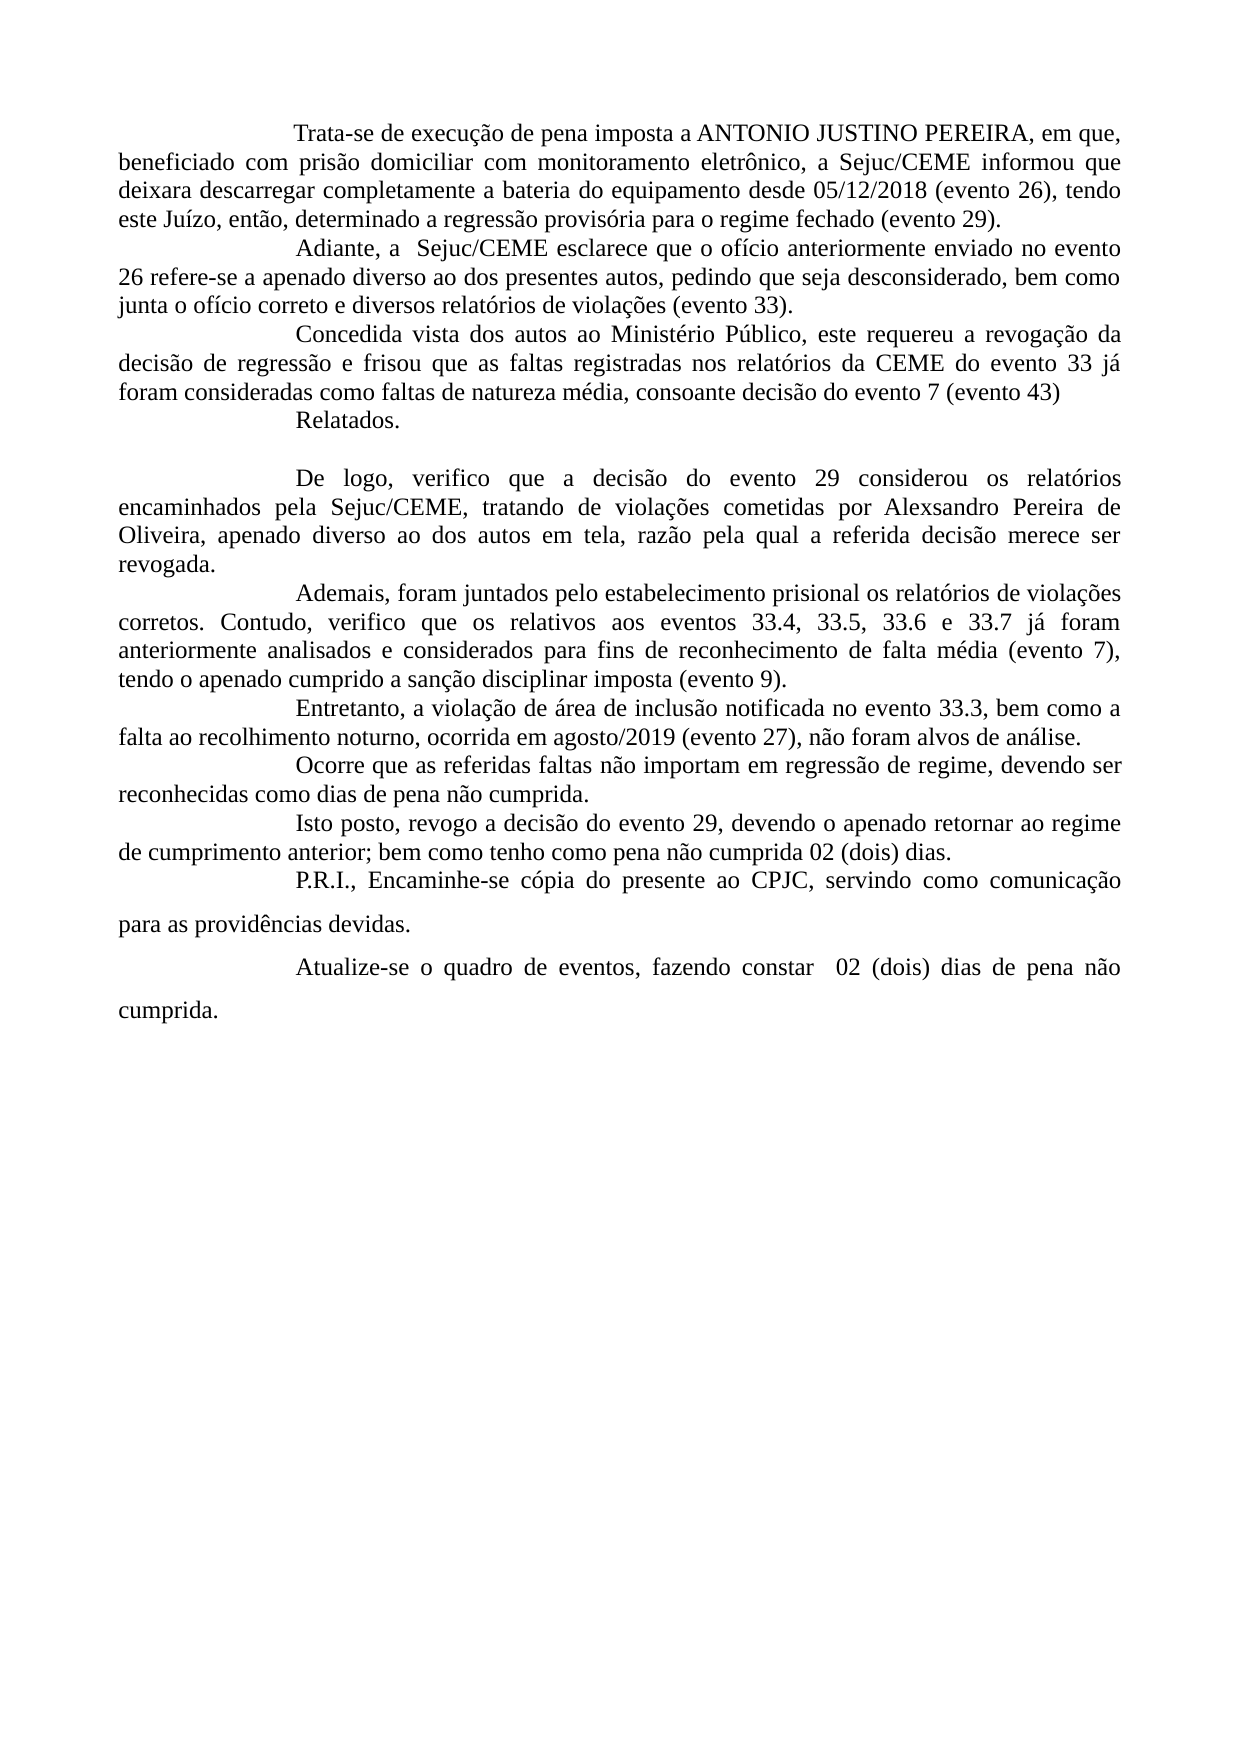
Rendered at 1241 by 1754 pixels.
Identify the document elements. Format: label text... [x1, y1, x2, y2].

text P.R.I., Encaminhe-se cópia do presente ao CPJC, servindo como comunicação para as providências devidas. [118, 866, 1122, 937]
text Ademais, foram juntados pelo estabelecimento prisional os relatórios de violações corretos. Contudo, verifico que os relativos aos eventos 33.4, 33.5, 33.6 e 33.7 já foram anteriormente analisados e considerados para fins de reconhecimento de falta média (evento 7), tendo o apenado cumprido a sanção disciplinar imposta (evento 9). [118, 578, 1122, 693]
text De logo, verifico que a decisão do evento 29 considerou os relatórios encaminhados pela Sejuc/CEME, tratando de violações cometidas por Alexsandro Pereira de Oliveira, apenado diverso ao dos autos em tela, razão pela qual a referida decisão merece ser revogada. [118, 463, 1122, 578]
text Isto posto, revogo a decisão do evento 29, devendo o apenado retornar ao regime de cumprimento anterior; bem como tenho como pena não cumprida 02 (dois) dias. [118, 808, 1122, 866]
text Concedida vista dos autos ao Ministério Público, este requereu a revogação da decisão de regressão e frisou que as faltas registradas nos relatórios da CEME do evento 33 já foram consideradas como faltas de natureza média, consoante decisão do evento 7 (evento 43) [118, 319, 1122, 406]
text Relatados. [118, 406, 1122, 434]
text Entretanto, a violação de área de inclusão notificada no evento 33.3, bem como a falta ao recolhimento noturno, ocorrida em agosto/2019 (evento 27), não foram alvos de análise. [118, 693, 1122, 751]
text Adiante, a Sejuc/CEME esclarece que o ofício anteriormente enviado no evento 26 refere-se a apenado diverso ao dos presentes autos, pedindo que seja desconsiderado, bem como junta o ofício correto e diversos relatórios de violações (evento 33). [118, 233, 1122, 319]
text Trata-se de execução de pena imposta a ANTONIO JUSTINO PEREIRA, em que, beneficiado com prisão domiciliar com monitoramento eletrônico, a Sejuc/CEME informou que deixara descarregar completamente a bateria do equipamento desde 05/12/2018 (evento 26), tendo este Juízo, então, determinado a regressão provisória para o regime fechado (evento 29). [118, 118, 1122, 233]
text Atualize-se o quadro de eventos, fazendo constar 02 (dois) dias de pena não cumprida. [118, 952, 1122, 1024]
text Ocorre que as referidas faltas não importam em regressão de regime, devendo ser reconhecidas como dias de pena não cumprida. [118, 751, 1122, 808]
